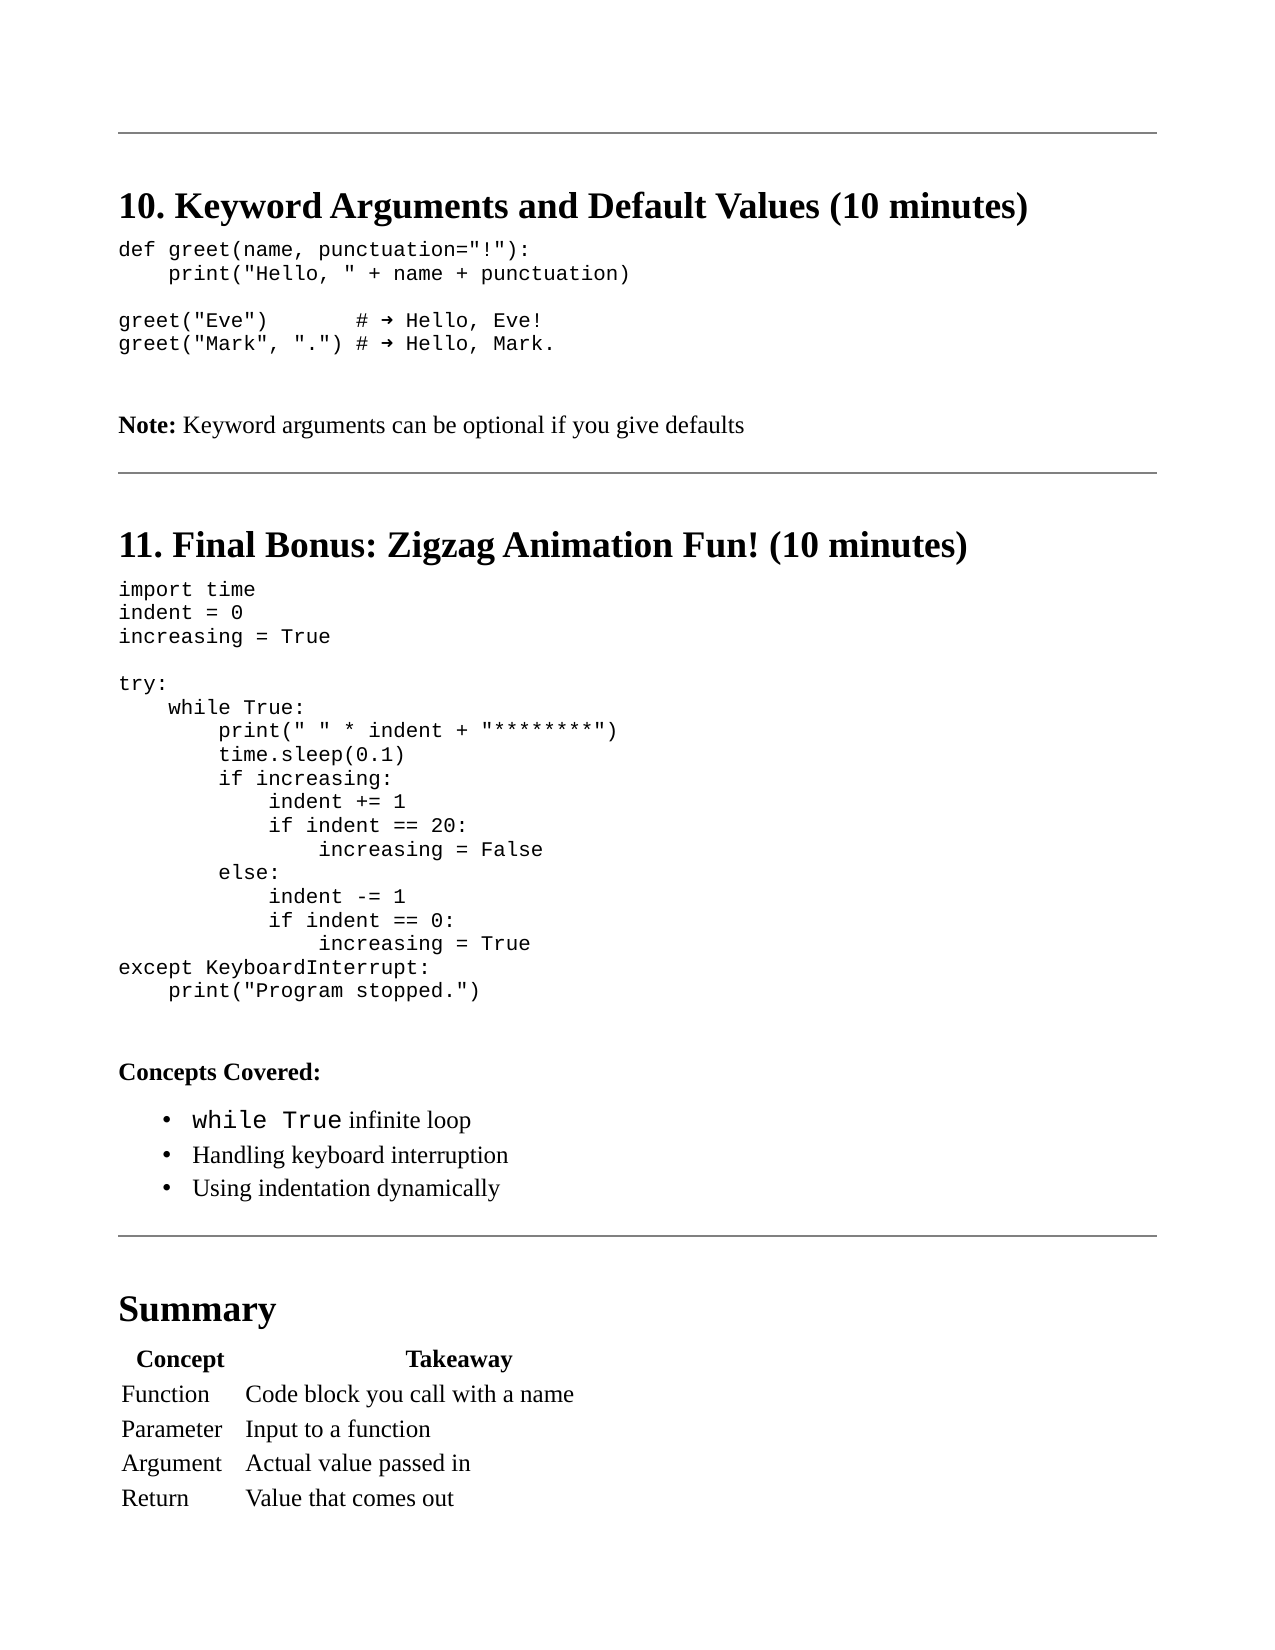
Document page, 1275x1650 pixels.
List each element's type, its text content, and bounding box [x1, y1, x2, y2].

text greet("Eve") # ➜ Hello, Eve! [118, 310, 1157, 333]
table_cell Parameter [118, 1411, 242, 1445]
table_cell Value that comes out [242, 1480, 676, 1514]
text print("Program stopped.") [118, 981, 1157, 1004]
table_cell Actual value passed in [242, 1445, 676, 1480]
text Note: Keyword arguments can be optional if you give defaults [118, 410, 1157, 439]
text if indent == 0: [118, 909, 1157, 933]
text while True: [118, 697, 1157, 720]
text indent += 1 [118, 791, 1157, 815]
subtitle 10. Keyword Arguments and Default Values (10 minutes) [118, 183, 1157, 226]
text indent -= 1 [118, 886, 1157, 909]
table_header Takeaway [242, 1342, 676, 1376]
text time.sleep(0.1) [118, 744, 1157, 768]
text def greet(name, punctuation="!"): [118, 239, 1157, 262]
text print("Hello, " + name + punctuation) [118, 262, 1157, 286]
text try: [118, 673, 1157, 697]
text greet("Mark", ".") # ➜ Hello, Mark. [118, 333, 1157, 357]
table_cell Argument [118, 1445, 242, 1480]
table_cell Code block you call with a name [242, 1376, 676, 1411]
list while True infinite loop [162, 1105, 1157, 1136]
text increasing = True [118, 933, 1157, 957]
text Concepts Covered: [118, 1057, 1157, 1086]
text print(" " * indent + "********") [118, 720, 1157, 744]
table_cell Return [118, 1480, 242, 1514]
subtitle Summary [118, 1286, 1157, 1329]
table_header Concept [118, 1342, 242, 1376]
text else: [118, 862, 1157, 886]
text increasing = False [118, 839, 1157, 862]
list Using indentation dynamically [162, 1173, 1157, 1202]
text increasing = True [118, 626, 1157, 649]
table_cell Function [118, 1376, 242, 1411]
list Handling keyboard interruption [162, 1140, 1157, 1169]
text except KeyboardInterrupt: [118, 957, 1157, 981]
subtitle 11. Final Bonus: Zigzag Animation Fun! (10 minutes) [118, 523, 1157, 566]
text import time [118, 578, 1157, 602]
table_cell Input to a function [242, 1411, 676, 1445]
text indent = 0 [118, 602, 1157, 626]
text if increasing: [118, 768, 1157, 791]
text if indent == 20: [118, 815, 1157, 839]
